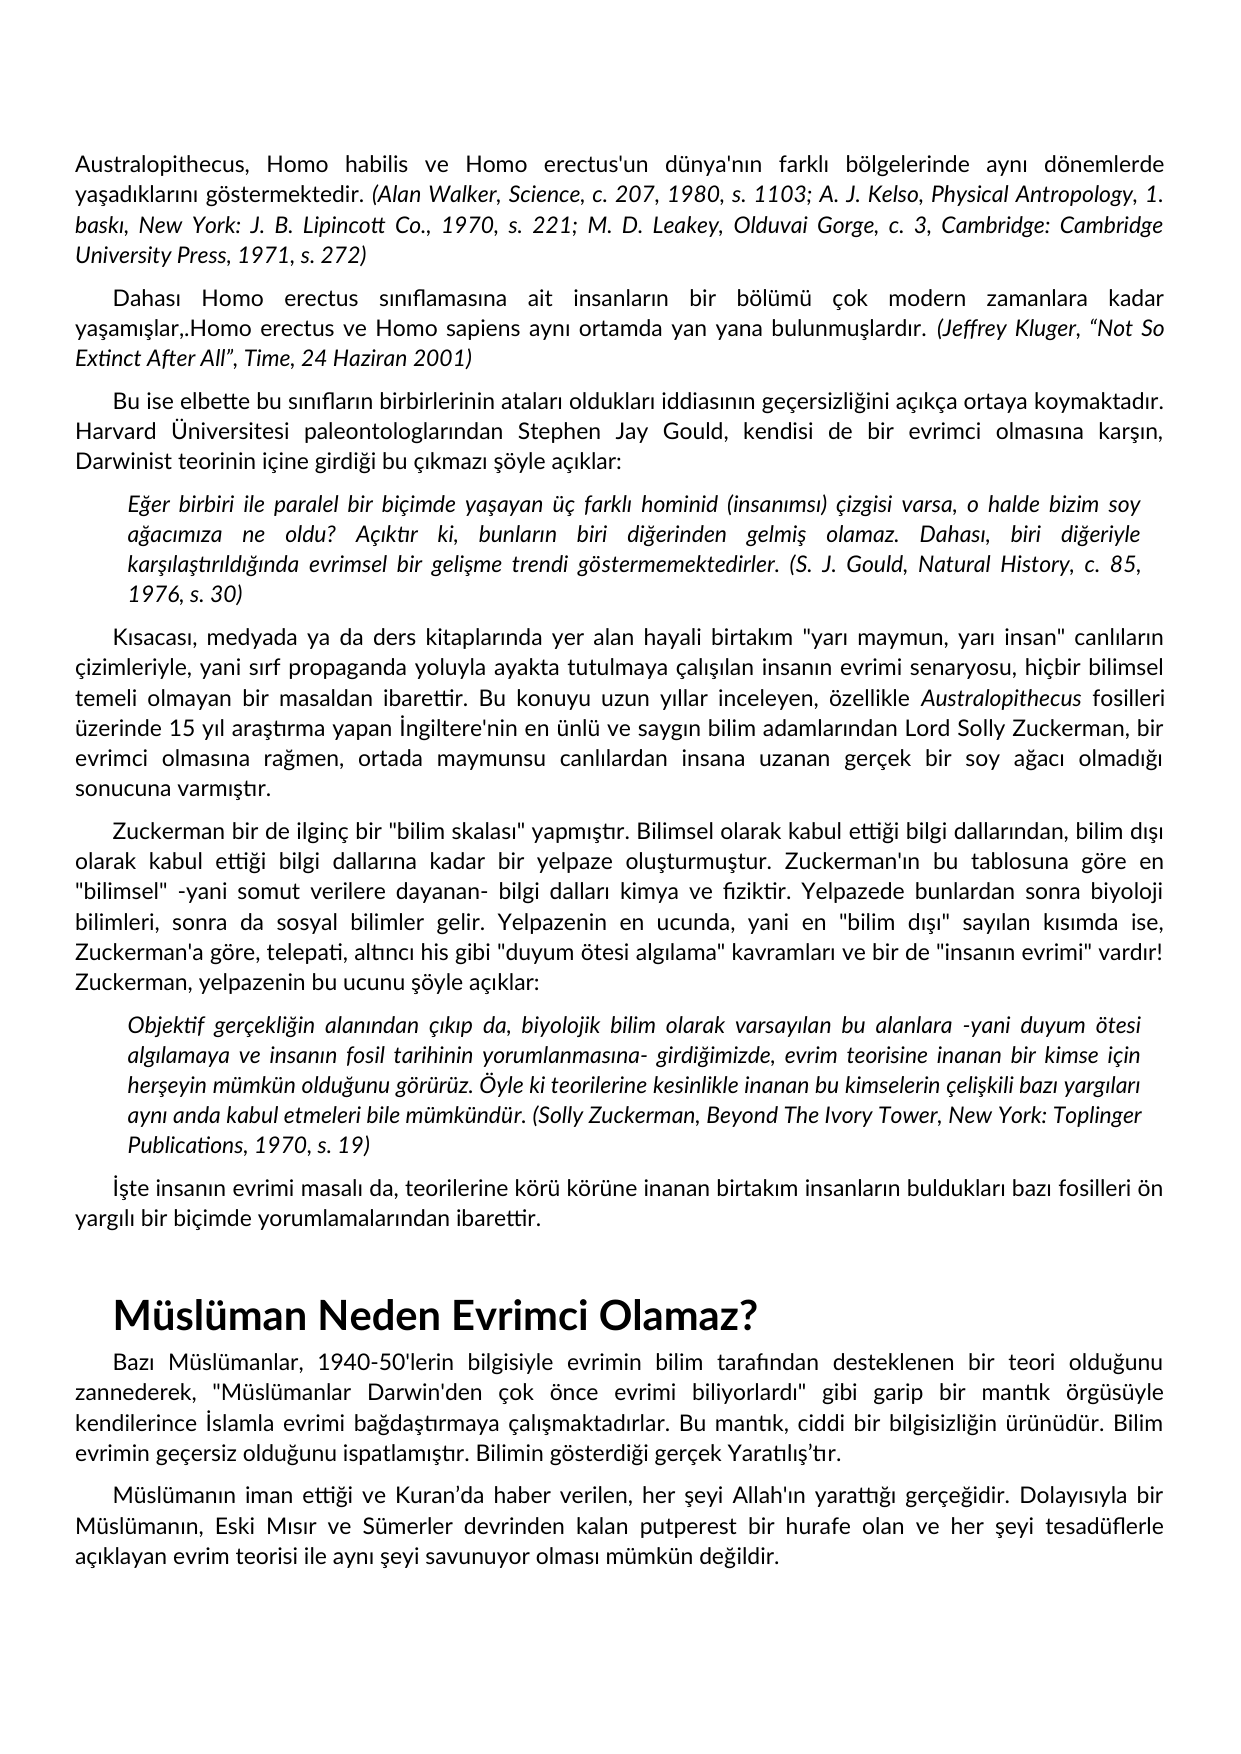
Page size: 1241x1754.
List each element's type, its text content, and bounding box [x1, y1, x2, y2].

text Zuckerman bir de ilginç bir "bilim skalası" yapmıştır. Bilimsel olarak kabul ettiği bilgi dallarından, bilim dışı olarak kabul ettiği bilgi dallarına kadar bir yelpaze oluşturmuştur. Zuckerman'ın bu tablosuna göre en "bilimsel" -yani somut verilere dayanan- bilgi dalları kimya ve fiziktir. Yelpazede bunlardan sonra biyoloji bilimleri, sonra da sosyal bilimler gelir. Yelpazenin en ucunda, yani en "bilim dışı" sayılan kısımda ise, Zuckerman'a göre, telepati, altıncı his gibi "duyum ötesi algılama" kavramları ve bir de "insanın evrimi" vardır! Zuckerman, yelpazenin bu ucunu şöyle açıklar: [75, 817, 1165, 995]
text Dahası Homo erectus sınıflamasına ait insanların bir bölümü çok modern zamanlara kadar yaşamışlar,.Homo erectus ve Homo sapiens aynı ortamda yan yana bulunmuşlardır. (Jeffrey Kluger, “Not So Extinct After All”, Time, 24 Haziran 2001) [75, 283, 1165, 371]
text Kısacası, medyada ya da ders kitaplarında yer alan hayali birtakım "yarı maymun, yarı insan" canlıların çizimleriyle, yani sırf propaganda yoluyla ayakta tutulmaya çalışılan insanın evrimi senaryosu, hiçbir bilimsel temeli olmayan bir masaldan ibarettir. Bu konuyu uzun yıllar inceleyen, özellikle Australopithecus fosilleri üzerinde 15 yıl araştırma yapan İngiltere'nin en ünlü ve saygın bilim adamlarından Lord Solly Zuckerman, bir evrimci olmasına rağmen, ortada maymunsu canlılardan insana uzanan gerçek bir soy ağacı olmadığı sonucuna varmıştır. [75, 623, 1165, 801]
text Müslümanın iman ettiği ve Kuran’da haber verilen, her şeyi Allah'ın yarattığı gerçeğidir. Dolayısıyla bir Müslümanın, Eski Mısır ve Sümerler devrinden kalan putperest bir hurafe olan ve her şeyi tesadüflerle açıklayan evrim teorisi ile aynı şeyi savunuyor olması mümkün değildir. [75, 1481, 1165, 1569]
subtitle Müslüman Neden Evrimci Olamaz? [112, 1289, 1165, 1339]
text Australopithecus, Homo habilis ve Homo erectus'un dünya'nın farklı bölgelerinde aynı dönemlerde yaşadıklarını göstermektedir. (Alan Walker, Science, c. 207, 1980, s. 1103; A. J. Kelso, Physical Antropology, 1. baskı, New York: J. B. Lipincott Co., 1970, s. 221; M. D. Leakey, Olduvai Gorge, c. 3, Cambridge: Cambridge University Press, 1971, s. 272) [75, 150, 1165, 268]
text İşte insanın evrimi masalı da, teorilerine körü körüne inanan birtakım insanların buldukları bazı fosilleri ön yargılı bir biçimde yorumlamalarından ibarettir. [75, 1174, 1165, 1232]
text Objektif gerçekliğin alanından çıkıp da, biyolojik bilim olarak varsayılan bu alanlara -yani duyum ötesi algılamaya ve insanın fosil tarihinin yorumlanmasına- girdiğimizde, evrim teorisine inanan bir kimse için herşeyin mümkün olduğunu görürüz. Öyle ki teorilerine kesinlikle inanan bu kimselerin çelişkili bazı yargıları aynı anda kabul etmeleri bile mümkündür. (Solly Zuckerman, Beyond The Ivory Tower, New York: Toplinger Publications, 1970, s. 19) [127, 1010, 1143, 1159]
text Eğer birbiri ile paralel bir biçimde yaşayan üç farklı hominid (insanımsı) çizgisi varsa, o halde bizim soy ağacımıza ne oldu? Açıktır ki, bunların biri diğerinden gelmiş olamaz. Dahası, biri diğeriyle karşılaştırıldığında evrimsel bir gelişme trendi göstermemektedirler. (S. J. Gould, Natural History, c. 85, 1976, s. 30) [127, 489, 1143, 608]
text Bu ise elbette bu sınıfların birbirlerinin ataları oldukları iddiasının geçersizliğini açıkça ortaya koymaktadır. Harvard Üniversitesi paleontologlarından Stephen Jay Gould, kendisi de bir evrimci olmasına karşın, Darwinist teorinin içine girdiği bu çıkmazı şöyle açıklar: [75, 386, 1165, 474]
text Bazı Müslümanlar, 1940-50'lerin bilgisiyle evrimin bilim tarafından desteklenen bir teori olduğunu zannederek, "Müslümanlar Darwin'den çok önce evrimi biliyorlardı" gibi garip bir mantık örgüsüyle kendilerince İslamla evrimi bağdaştırmaya çalışmaktadırlar. Bu mantık, ciddi bir bilgisizliğin ürünüdür. Bilim evrimin geçersiz olduğunu ispatlamıştır. Bilimin gösterdiği gerçek Yaratılış’tır. [75, 1348, 1165, 1466]
